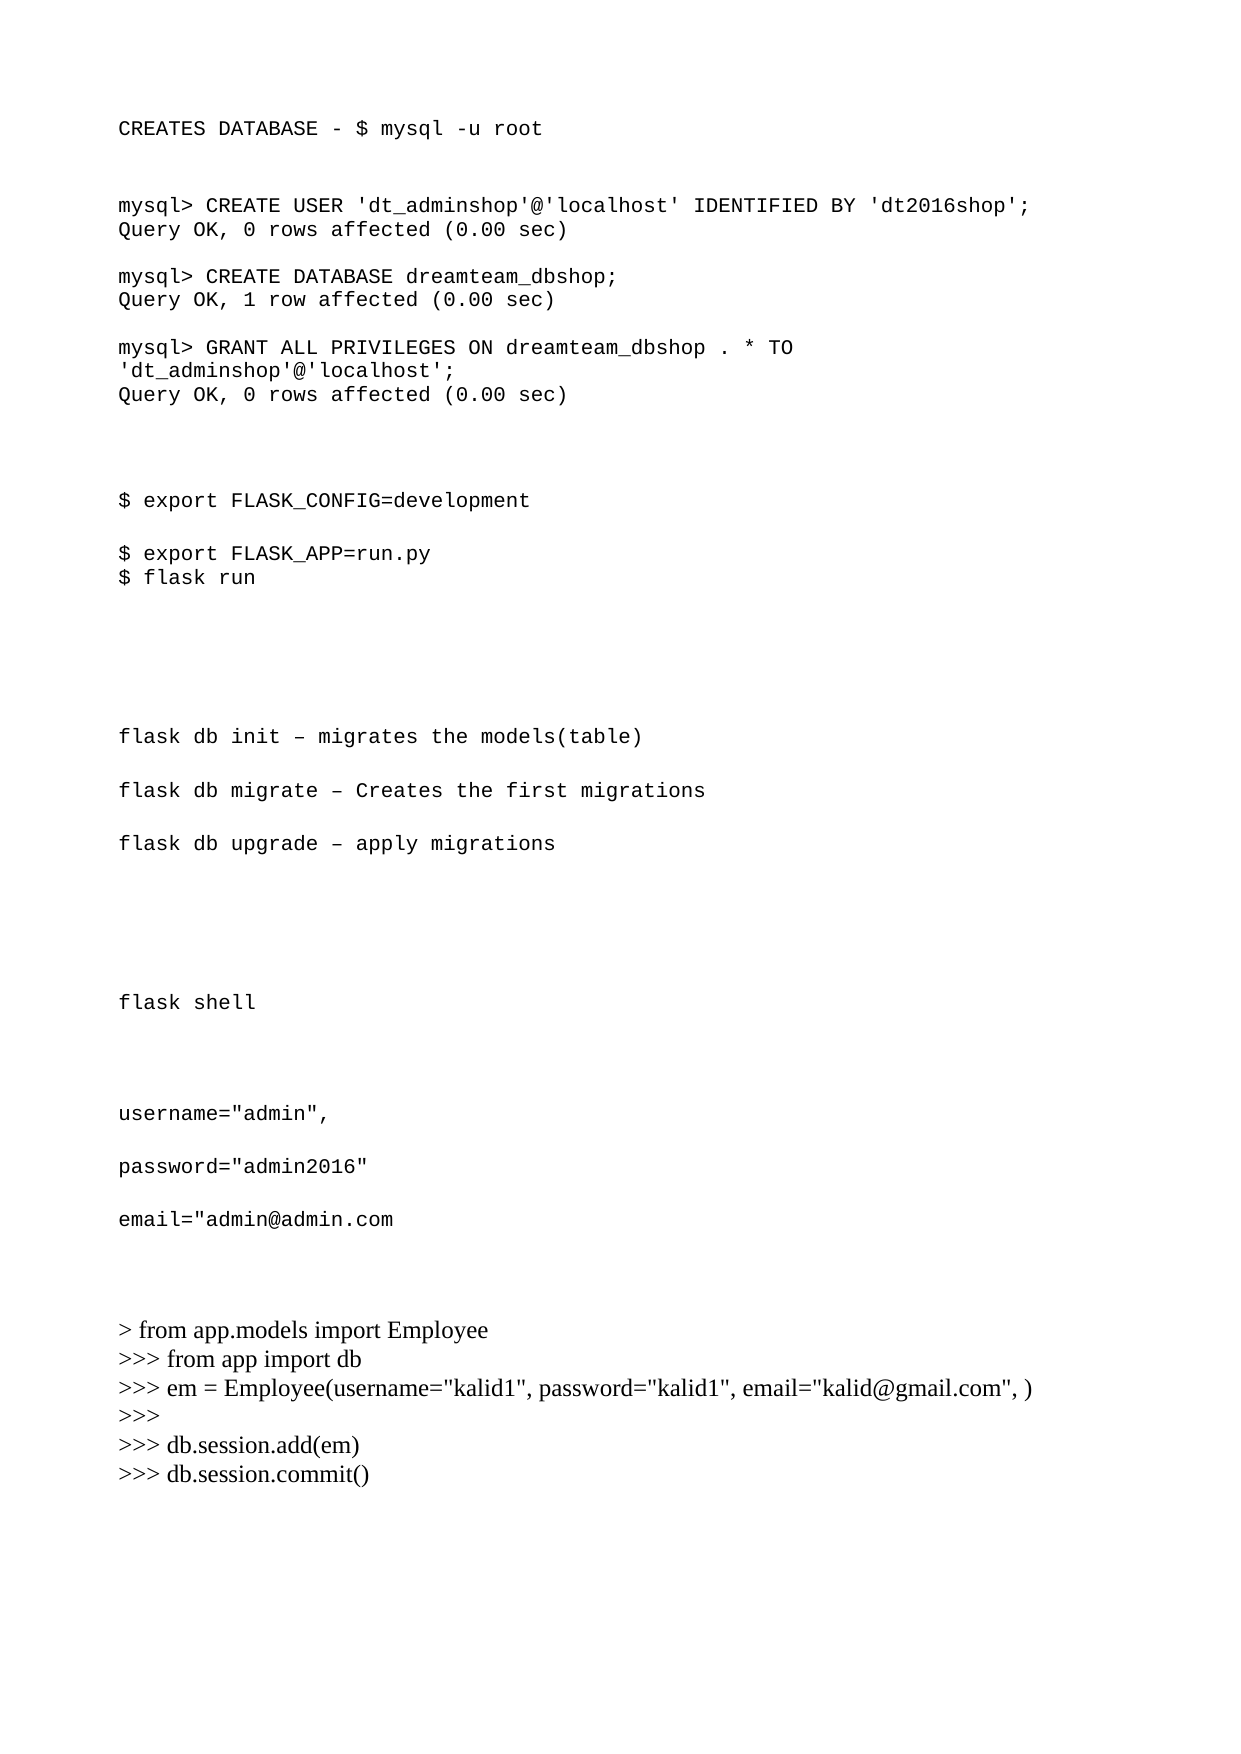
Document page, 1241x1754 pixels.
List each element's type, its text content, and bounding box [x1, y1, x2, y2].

text mysql> CREATE DATABASE dreamteam_dbshop; [118, 266, 1122, 289]
text flask db migrate – Creates the first migrations [118, 779, 1122, 803]
text >>> db.session.add(em) [118, 1430, 1122, 1459]
text CREATES DATABASE - $ mysql -u root [118, 118, 1122, 142]
text flask db upgrade – apply migrations [118, 833, 1122, 856]
text Query OK, 0 rows affected (0.00 sec) [118, 384, 1122, 408]
text mysql> CREATE USER 'dt_adminshop'@'localhost' IDENTIFIED BY 'dt2016shop'; [118, 195, 1122, 218]
text email="admin@admin.com [118, 1209, 1122, 1233]
text username="admin", [118, 1103, 1122, 1126]
text $ export FLASK_CONFIG=development [118, 490, 1122, 514]
text Query OK, 1 row affected (0.00 sec) [118, 289, 1122, 313]
text >>> em = Employee(username="kalid1", password="kalid1", email="kalid@gmail.com", ) [118, 1373, 1122, 1401]
text $ flask run [118, 567, 1122, 591]
text flask db init – migrates the models(table) [118, 726, 1122, 750]
text Query OK, 0 rows affected (0.00 sec) [118, 218, 1122, 242]
text > from app.models import Employee [118, 1315, 1122, 1344]
text $ export FLASK_APP=run.py [118, 543, 1122, 567]
text mysql> GRANT ALL PRIVILEGES ON dreamteam_dbshop . * TO 'dt_adminshop'@'localhost'; [118, 337, 1122, 384]
text >>> [118, 1401, 1122, 1430]
text >>> from app import db [118, 1344, 1122, 1373]
text >>> db.session.commit() [118, 1459, 1122, 1488]
text flask shell [118, 992, 1122, 1016]
text password="admin2016" [118, 1156, 1122, 1179]
